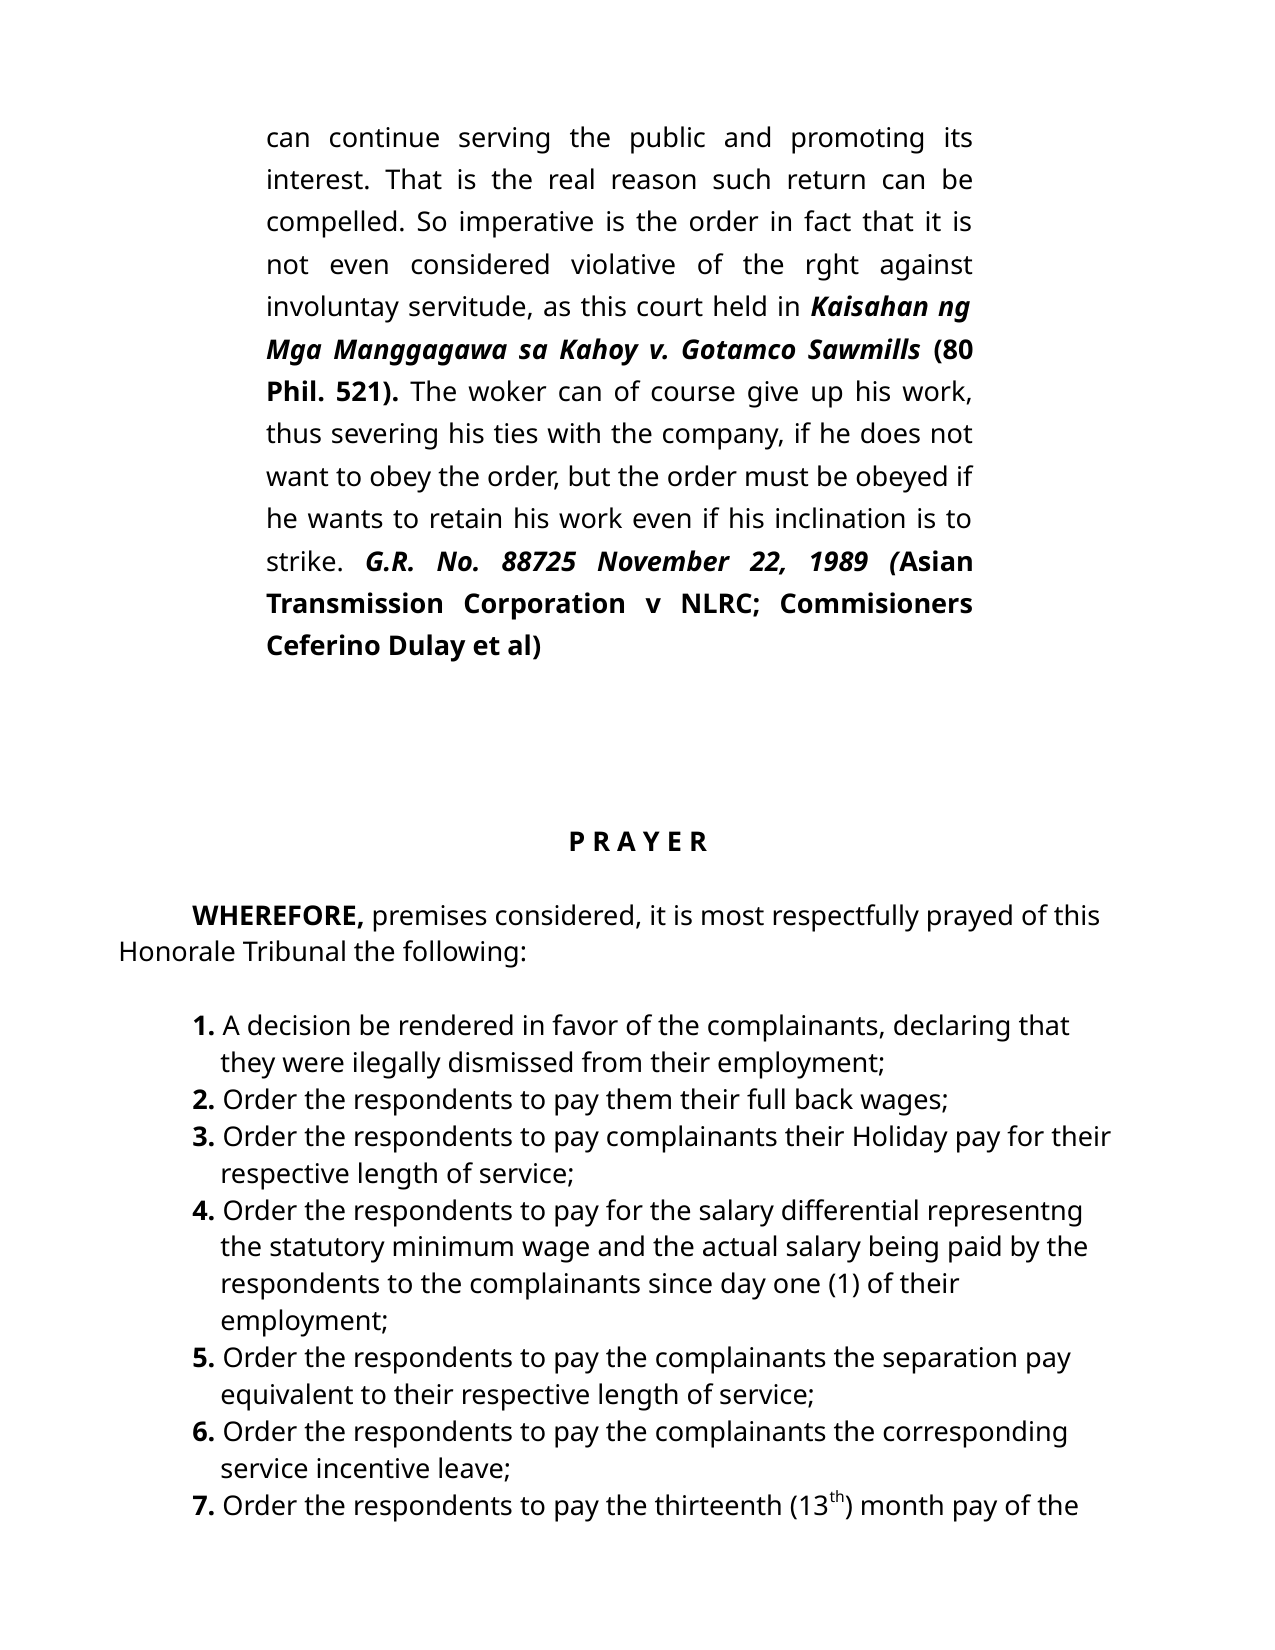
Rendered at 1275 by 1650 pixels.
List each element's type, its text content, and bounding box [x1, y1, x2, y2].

text respondents to the complainants since day one (1) of their [192, 1265, 1157, 1302]
text 1. A decision be rendered in favor of the complainants, declaring that [192, 1007, 1157, 1043]
text 2. Order the respondents to pay them their full back wages; [192, 1080, 1157, 1117]
text service incentive leave; [192, 1449, 1157, 1486]
text they were ilegally dismissed from their employment; [192, 1043, 1157, 1080]
text 7. Order the respondents to pay the thirteenth (13th) month pay of the [192, 1486, 1157, 1523]
text respective length of service; [192, 1154, 1157, 1191]
text 3. Order the respondents to pay complainants their Holiday pay for their [192, 1117, 1157, 1154]
text 4. Order the respondents to pay for the salary differential representng [192, 1191, 1157, 1228]
text employment; [192, 1302, 1157, 1338]
text P R A Y E R [118, 822, 1157, 859]
text the statutory minimum wage and the actual salary being paid by the [192, 1228, 1157, 1265]
text 5. Order the respondents to pay the complainants the separation pay [192, 1338, 1157, 1375]
text WHEREFORE, premises considered, it is most respectfully prayed of this Honorale Tribunal the following: [118, 896, 1157, 970]
text equivalent to their respective length of service; [192, 1375, 1157, 1412]
text 6. Order the respondents to pay the complainants the corresponding [192, 1412, 1157, 1449]
text can continue serving the public and promoting its interest. That is the real reason such return can be compelled. So imperative is the order in fact that it is not even considered violative of the rght against involuntay servitude, as this court held in Kaisahan ng Mga Manggagawa sa Kahoy v. Gotamco Sawmills (80 Phil. 521). The woker can of course give up his work, thus severing his ties with the company, if he does not want to obey the order, but the order must be obeyed if he wants to retain his work even if his inclination is to strike. G.R. No. 88725 November 22, 1989 (Asian Transmission Corporation v NLRC; Commisioners Ceferino Dulay et al) [266, 118, 973, 664]
